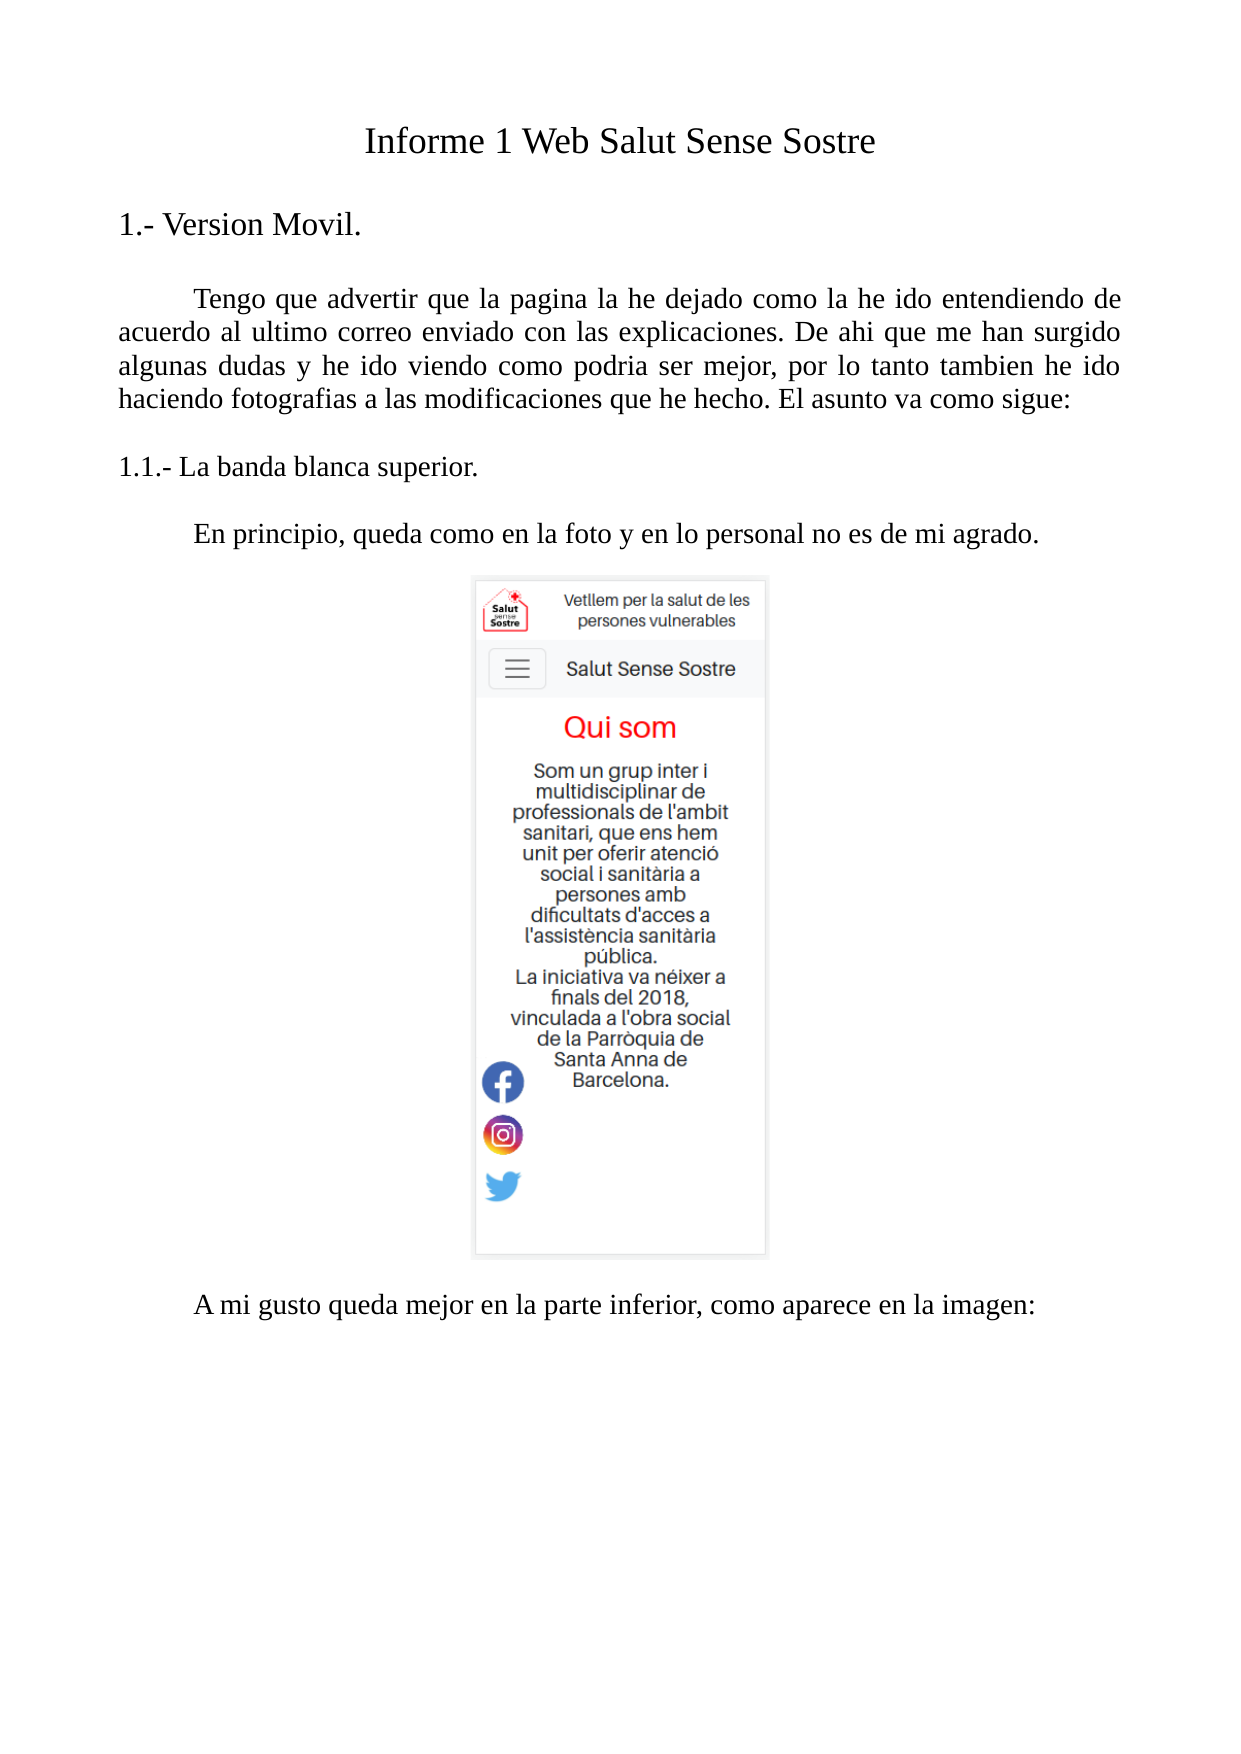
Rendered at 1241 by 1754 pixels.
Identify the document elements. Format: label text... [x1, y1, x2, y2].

text 1.1.- La banda blanca superior. [118, 449, 1122, 482]
text En principio, queda como en la foto y en lo personal no es de mi agrado. [118, 516, 1122, 549]
text Informe 1 Web Salut Sense Sostre [118, 118, 1122, 161]
text A mi gusto queda mejor en la parte inferior, como aparece en la imagen: [118, 1287, 1122, 1321]
picture [470, 575, 770, 1260]
text 1.- Version Movil. [118, 204, 1122, 243]
text Tengo que advertir que la pagina la he dejado como la he ido entendiendo de acuerdo al ultimo correo enviado con las explicaciones. De ahi que me han surgido algunas dudas y he ido viendo como podria ser mejor, por lo tanto tambien he ido haciendo fotografias a las modificaciones que he hecho. El asunto va como sigue: [118, 281, 1122, 415]
